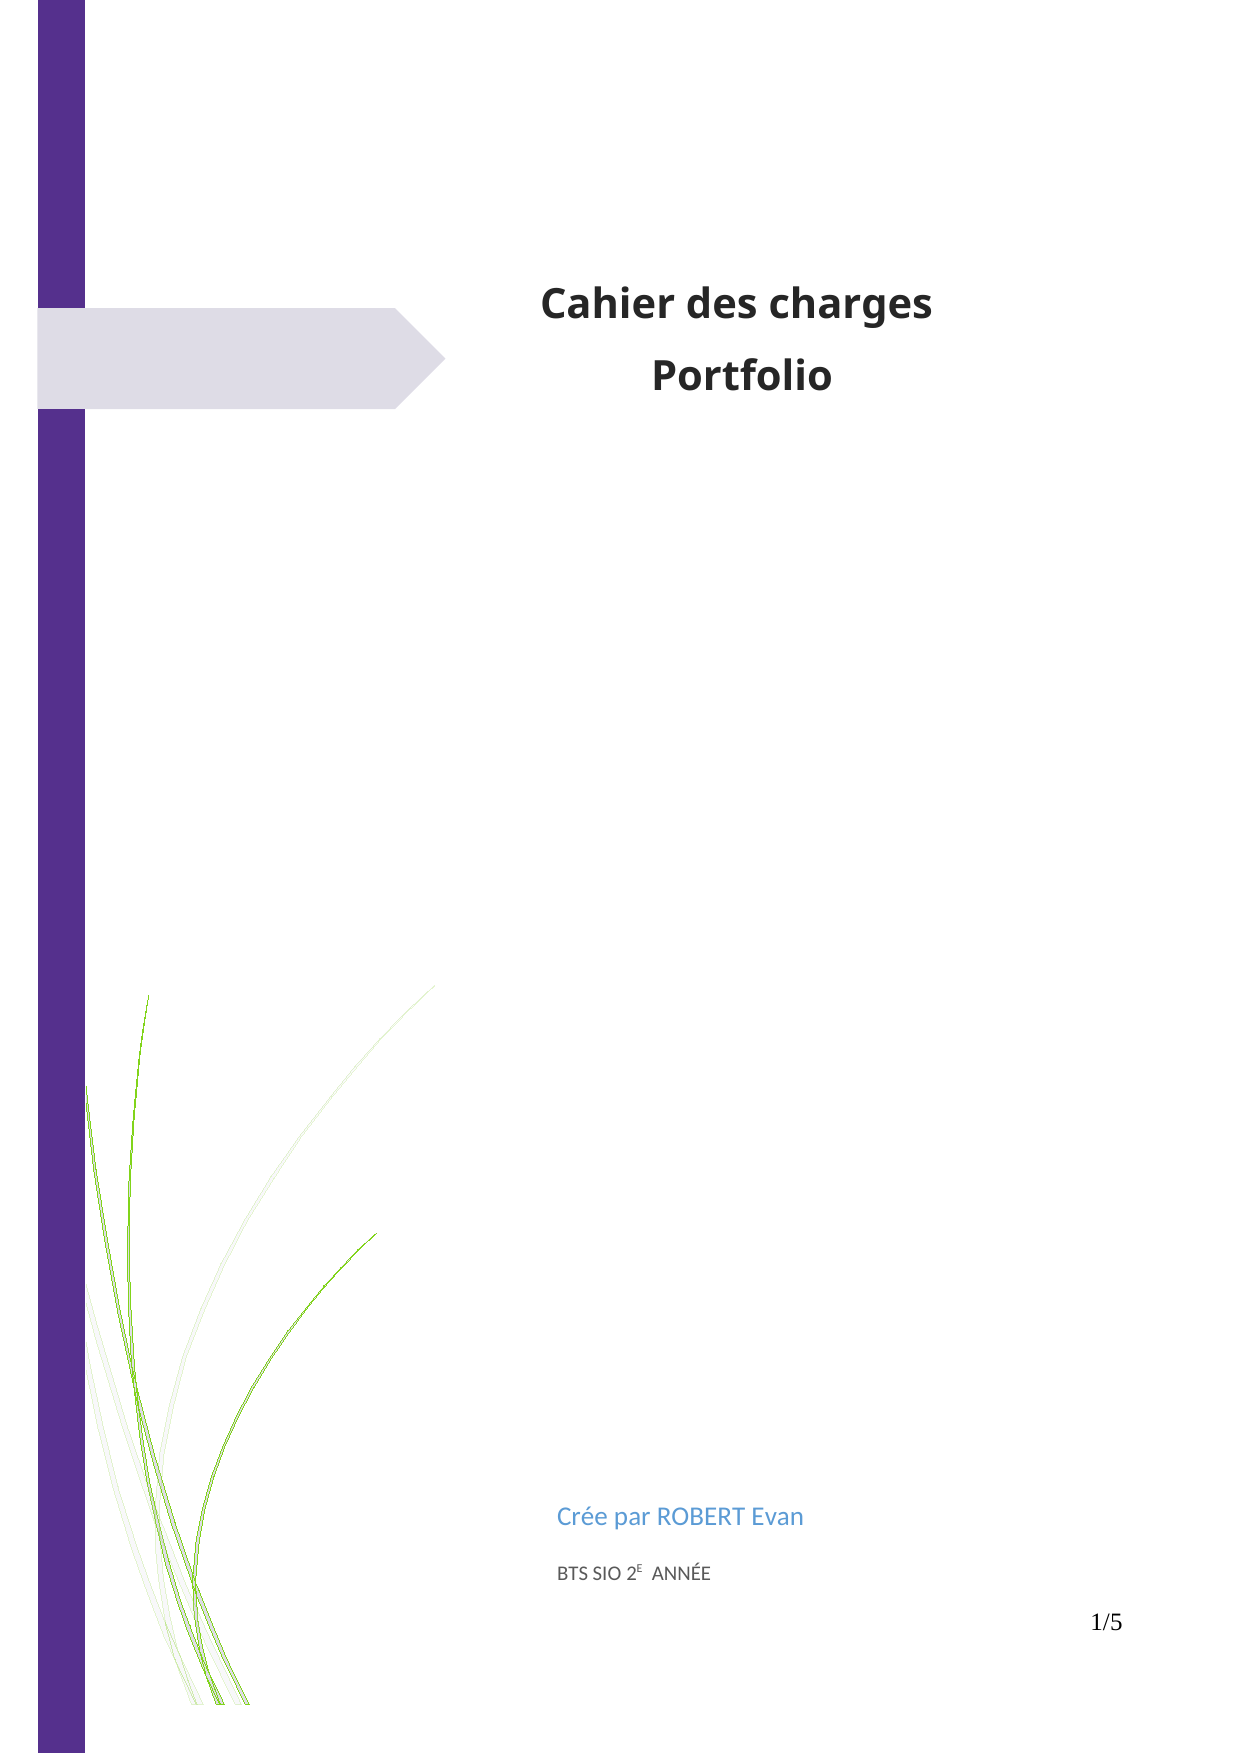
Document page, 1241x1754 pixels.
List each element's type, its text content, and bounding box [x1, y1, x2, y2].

text Crée par ROBERT Evan [557, 1499, 1115, 1532]
text Cahier des charges [486, 274, 997, 331]
text BTS SIO 2e année [557, 1560, 1115, 1586]
subtitle Portfolio [486, 345, 997, 402]
